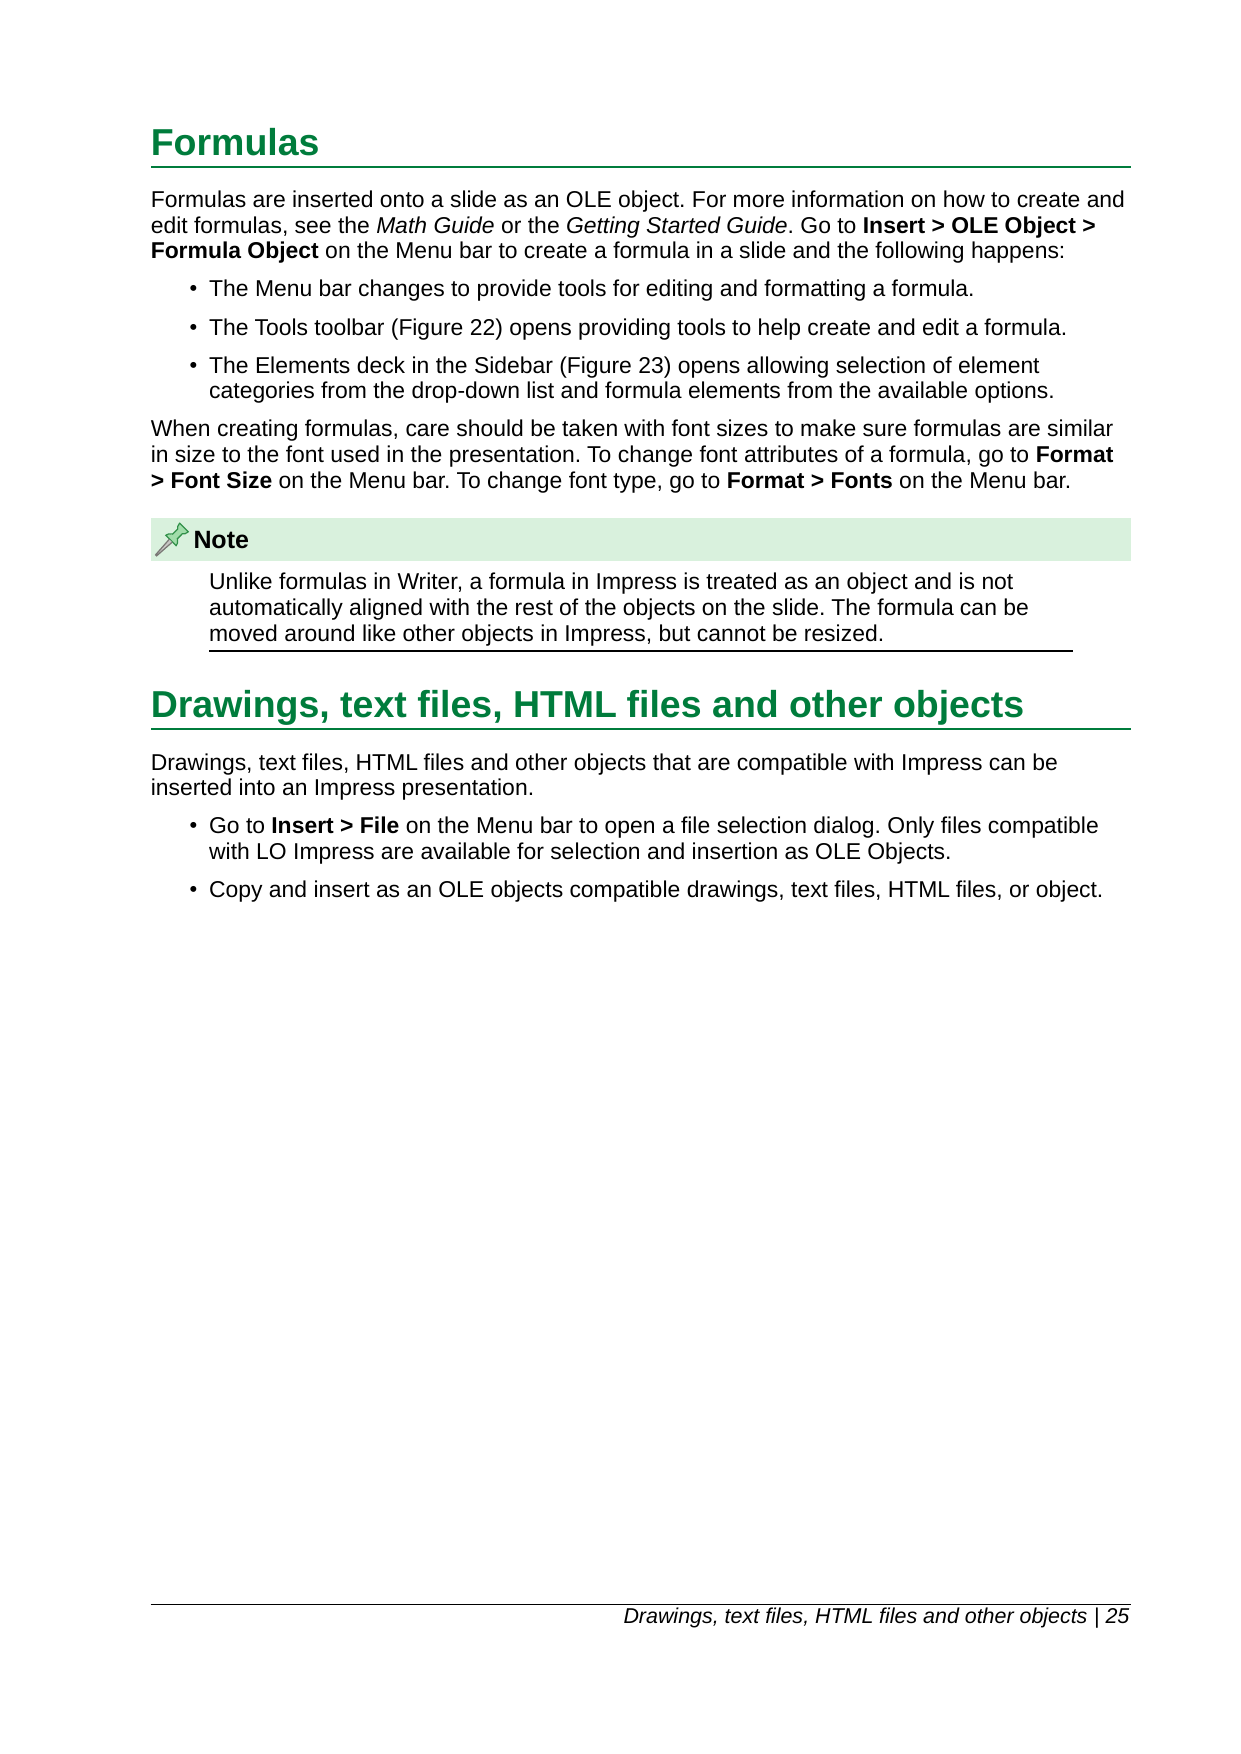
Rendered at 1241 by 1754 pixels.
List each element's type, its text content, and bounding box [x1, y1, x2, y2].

text Drawings, text files, HTML files and other objects that are compatible with Impress can be inserted into an Impress presentation. [151, 749, 1131, 800]
text Unlike formulas in Writer, a formula in Impress is treated as an object and is not automatically aligned with the rest of the objects on the slide. The formula can be moved around like other objects in Impress, but cannot be resized. [209, 569, 1073, 650]
list Go to Insert > File on the Menu bar to open a file selection dialog. Only files compatible with LO Impress are available for selection and insertion as OLE Objects. [209, 813, 1131, 864]
list The Tools toolbar (Figure 22) opens providing tools to help create and edit a formula. [209, 314, 1131, 340]
text When creating formulas, care should be taken with font sizes to make sure formulas are similar in size to the font used in the presentation. To change font attributes of a formula, go to Format > Font Size on the Menu bar. To change font type, go to Format > Fonts on the Menu bar. [151, 416, 1131, 493]
subtitle Note [151, 518, 1131, 561]
subtitle Drawings, text files, HTML files and other objects [151, 683, 1131, 728]
list The Menu bar changes to provide tools for editing and formatting a formula. [209, 276, 1131, 302]
list The Elements deck in the Sidebar (Figure 23) opens allowing selection of element categories from the drop‑down list and formula elements from the available options. [209, 352, 1131, 404]
text Formulas are inserted onto a slide as an OLE object. For more information on how to create and edit formulas, see the Math Guide or the Getting Started Guide. Go to Insert > OLE Object > Formula Object on the Menu bar to create a formula in a slide and the following happens: [151, 187, 1131, 264]
list Copy and insert as an OLE objects compatible drawings, text files, HTML files, or object. [209, 877, 1131, 902]
subtitle Formulas [151, 121, 1131, 166]
